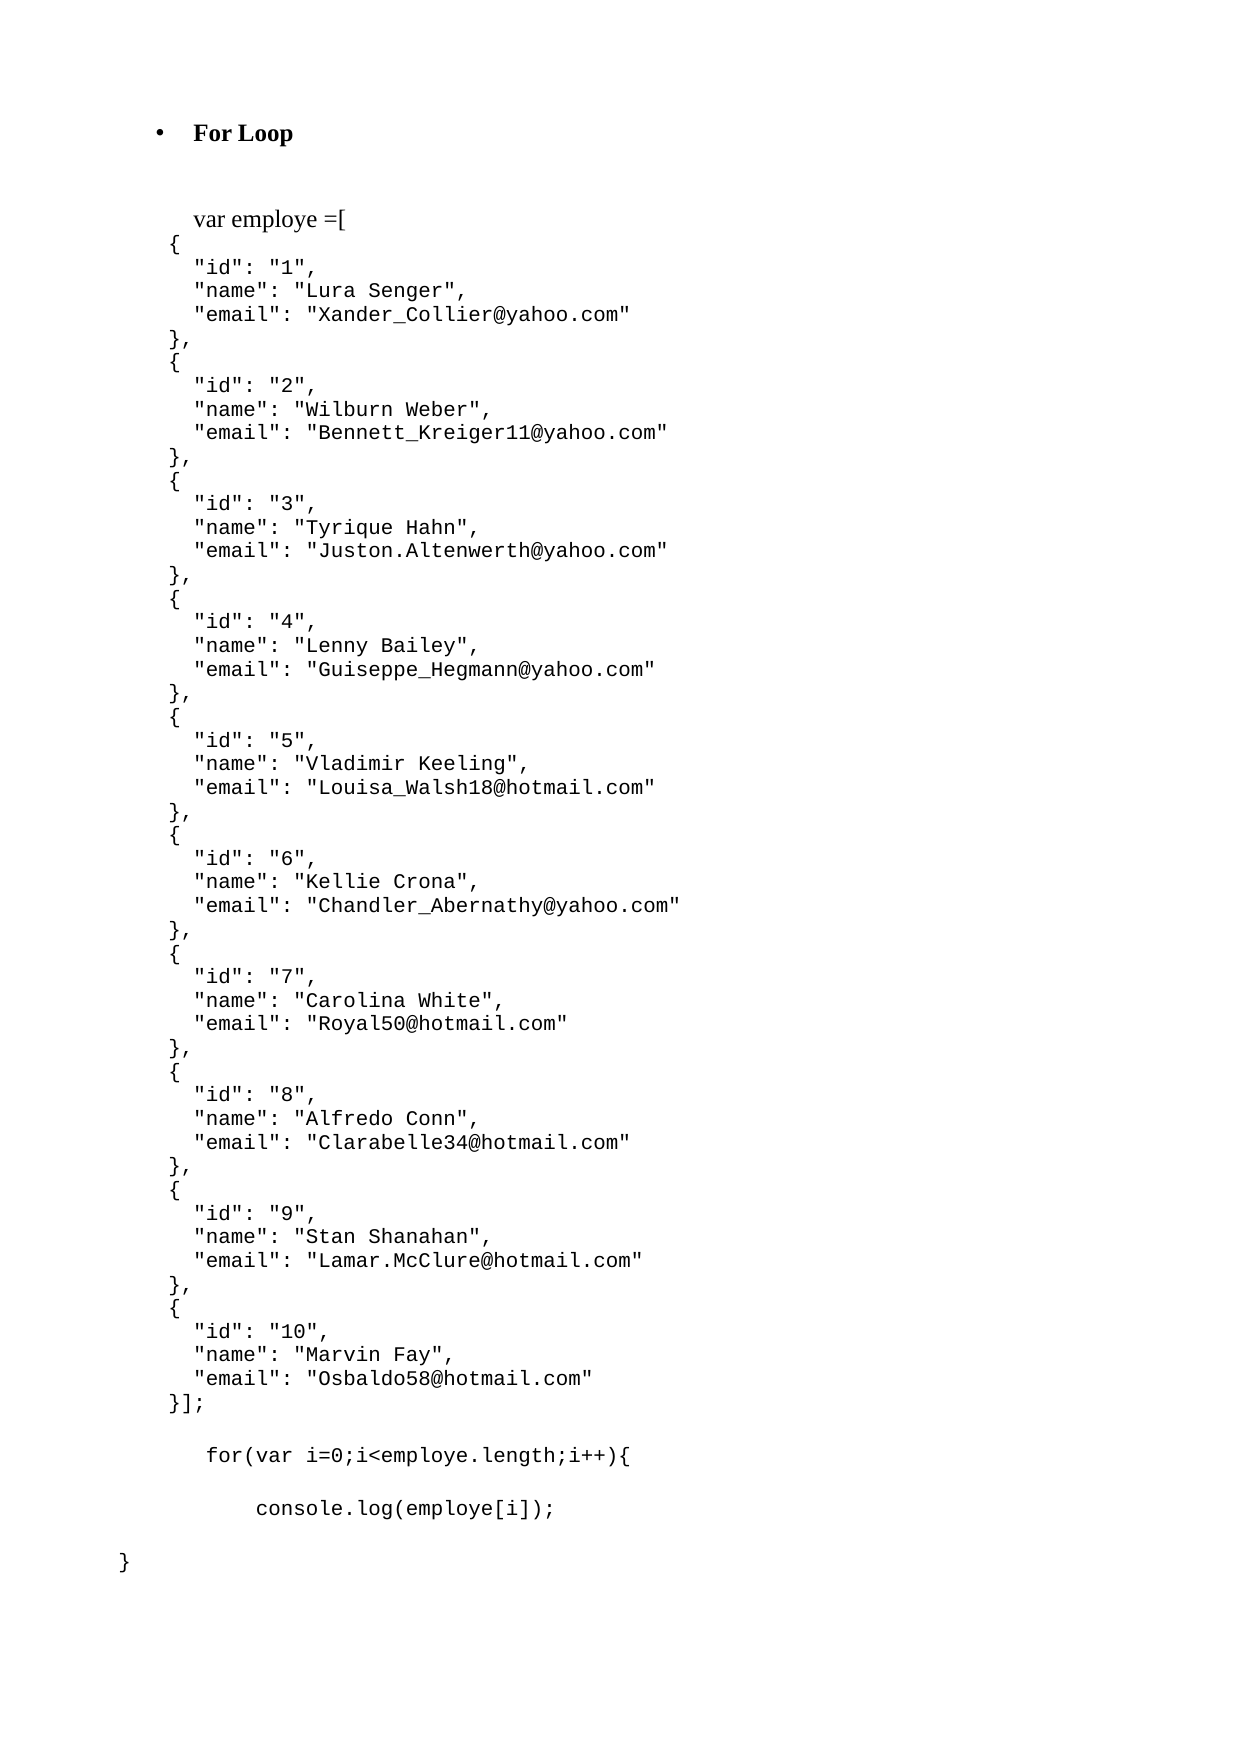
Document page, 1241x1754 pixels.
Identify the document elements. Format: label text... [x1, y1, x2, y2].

text "email": "Chandler_Abernathy@yahoo.com" [118, 895, 1122, 919]
text { [118, 588, 1122, 611]
text { [118, 706, 1122, 730]
text }, [118, 919, 1122, 942]
text }]; [118, 1392, 1122, 1415]
text "name": "Marvin Fay", [118, 1344, 1122, 1368]
text { [118, 1297, 1122, 1321]
text "id": "6", [118, 848, 1122, 872]
text "email": "Xander_Collier@yahoo.com" [118, 304, 1122, 328]
text "name": "Wilburn Weber", [118, 399, 1122, 422]
text "name": "Kellie Crona", [118, 872, 1122, 895]
text { [118, 942, 1122, 966]
text { [118, 351, 1122, 375]
text { [118, 1061, 1122, 1084]
text "id": "9", [118, 1203, 1122, 1226]
text "id": "5", [118, 730, 1122, 753]
text "name": "Vladimir Keeling", [118, 753, 1122, 777]
text { [118, 824, 1122, 848]
text console.log(employe[i]); [118, 1498, 1122, 1522]
text }, [118, 328, 1122, 351]
text "id": "10", [118, 1321, 1122, 1344]
text "id": "7", [118, 966, 1122, 990]
text "email": "Louisa_Walsh18@hotmail.com" [118, 777, 1122, 801]
text "name": "Lura Senger", [118, 280, 1122, 304]
text }, [118, 801, 1122, 824]
text }, [118, 682, 1122, 706]
text }, [118, 1037, 1122, 1061]
text for(var i=0;i<employe.length;i++){ [118, 1445, 1122, 1468]
text "email": "Guiseppe_Hegmann@yahoo.com" [118, 659, 1122, 682]
text }, [118, 564, 1122, 588]
list var employe =[ [156, 204, 1122, 233]
text { [118, 233, 1122, 257]
text } [118, 1551, 1122, 1575]
text }, [118, 1273, 1122, 1297]
text "email": "Osbaldo58@hotmail.com" [118, 1368, 1122, 1392]
text "name": "Carolina White", [118, 990, 1122, 1013]
text }, [118, 1155, 1122, 1179]
text "id": "8", [118, 1084, 1122, 1108]
text "email": "Royal50@hotmail.com" [118, 1013, 1122, 1037]
text "name": "Stan Shanahan", [118, 1226, 1122, 1250]
text "name": "Lenny Bailey", [118, 635, 1122, 659]
text "id": "3", [118, 493, 1122, 517]
text { [118, 1179, 1122, 1203]
text "id": "1", [118, 257, 1122, 280]
text "email": "Clarabelle34@hotmail.com" [118, 1132, 1122, 1155]
text "email": "Bennett_Kreiger11@yahoo.com" [118, 422, 1122, 446]
text "name": "Alfredo Conn", [118, 1108, 1122, 1132]
text { [118, 469, 1122, 493]
text "id": "2", [118, 375, 1122, 399]
text "name": "Tyrique Hahn", [118, 517, 1122, 541]
text "email": "Lamar.McClure@hotmail.com" [118, 1250, 1122, 1273]
text "id": "4", [118, 611, 1122, 635]
list For Loop [156, 118, 1122, 147]
text "email": "Juston.Altenwerth@yahoo.com" [118, 541, 1122, 564]
text }, [118, 446, 1122, 469]
